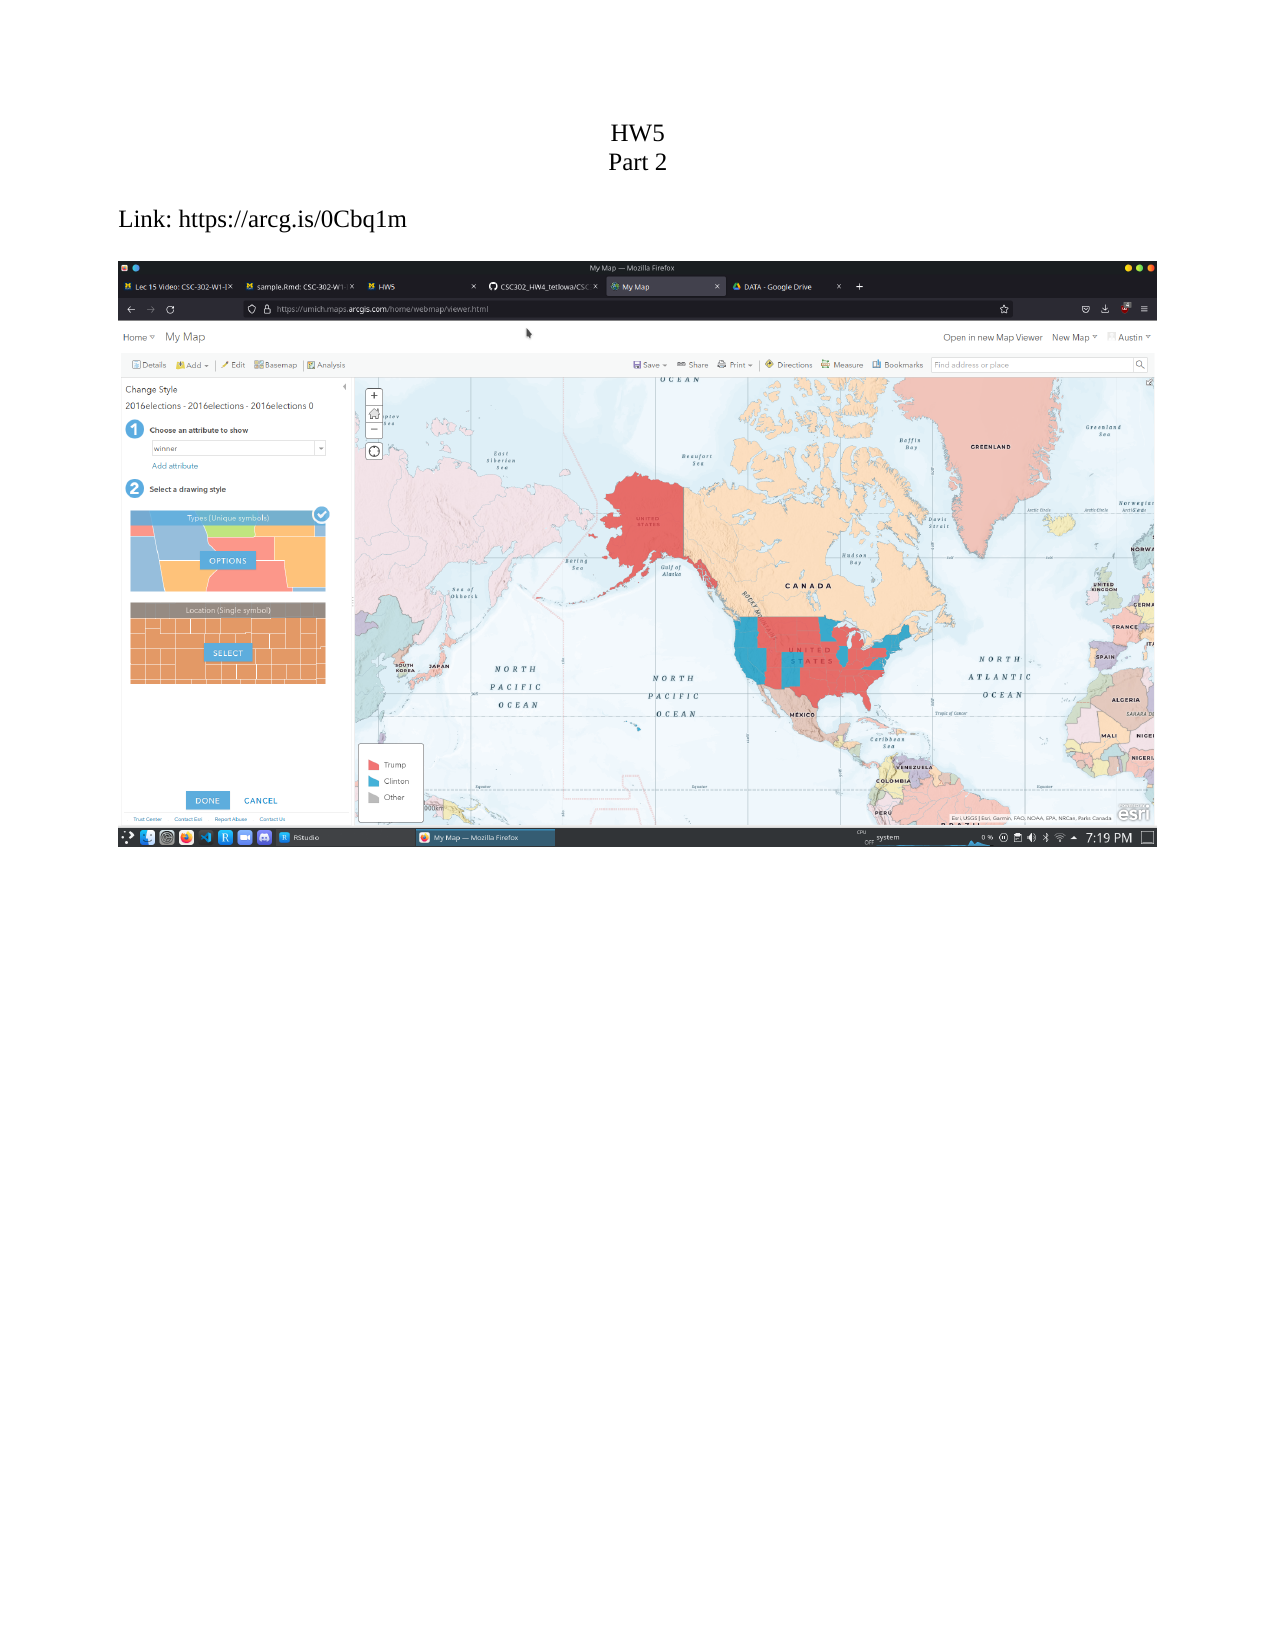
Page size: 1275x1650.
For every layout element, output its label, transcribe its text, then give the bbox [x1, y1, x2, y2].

picture [118, 261, 1157, 847]
text Link: https://arcg.is/0Cbq1m [118, 204, 1157, 233]
text Part 2 [118, 147, 1157, 176]
text HW5 [118, 118, 1157, 147]
